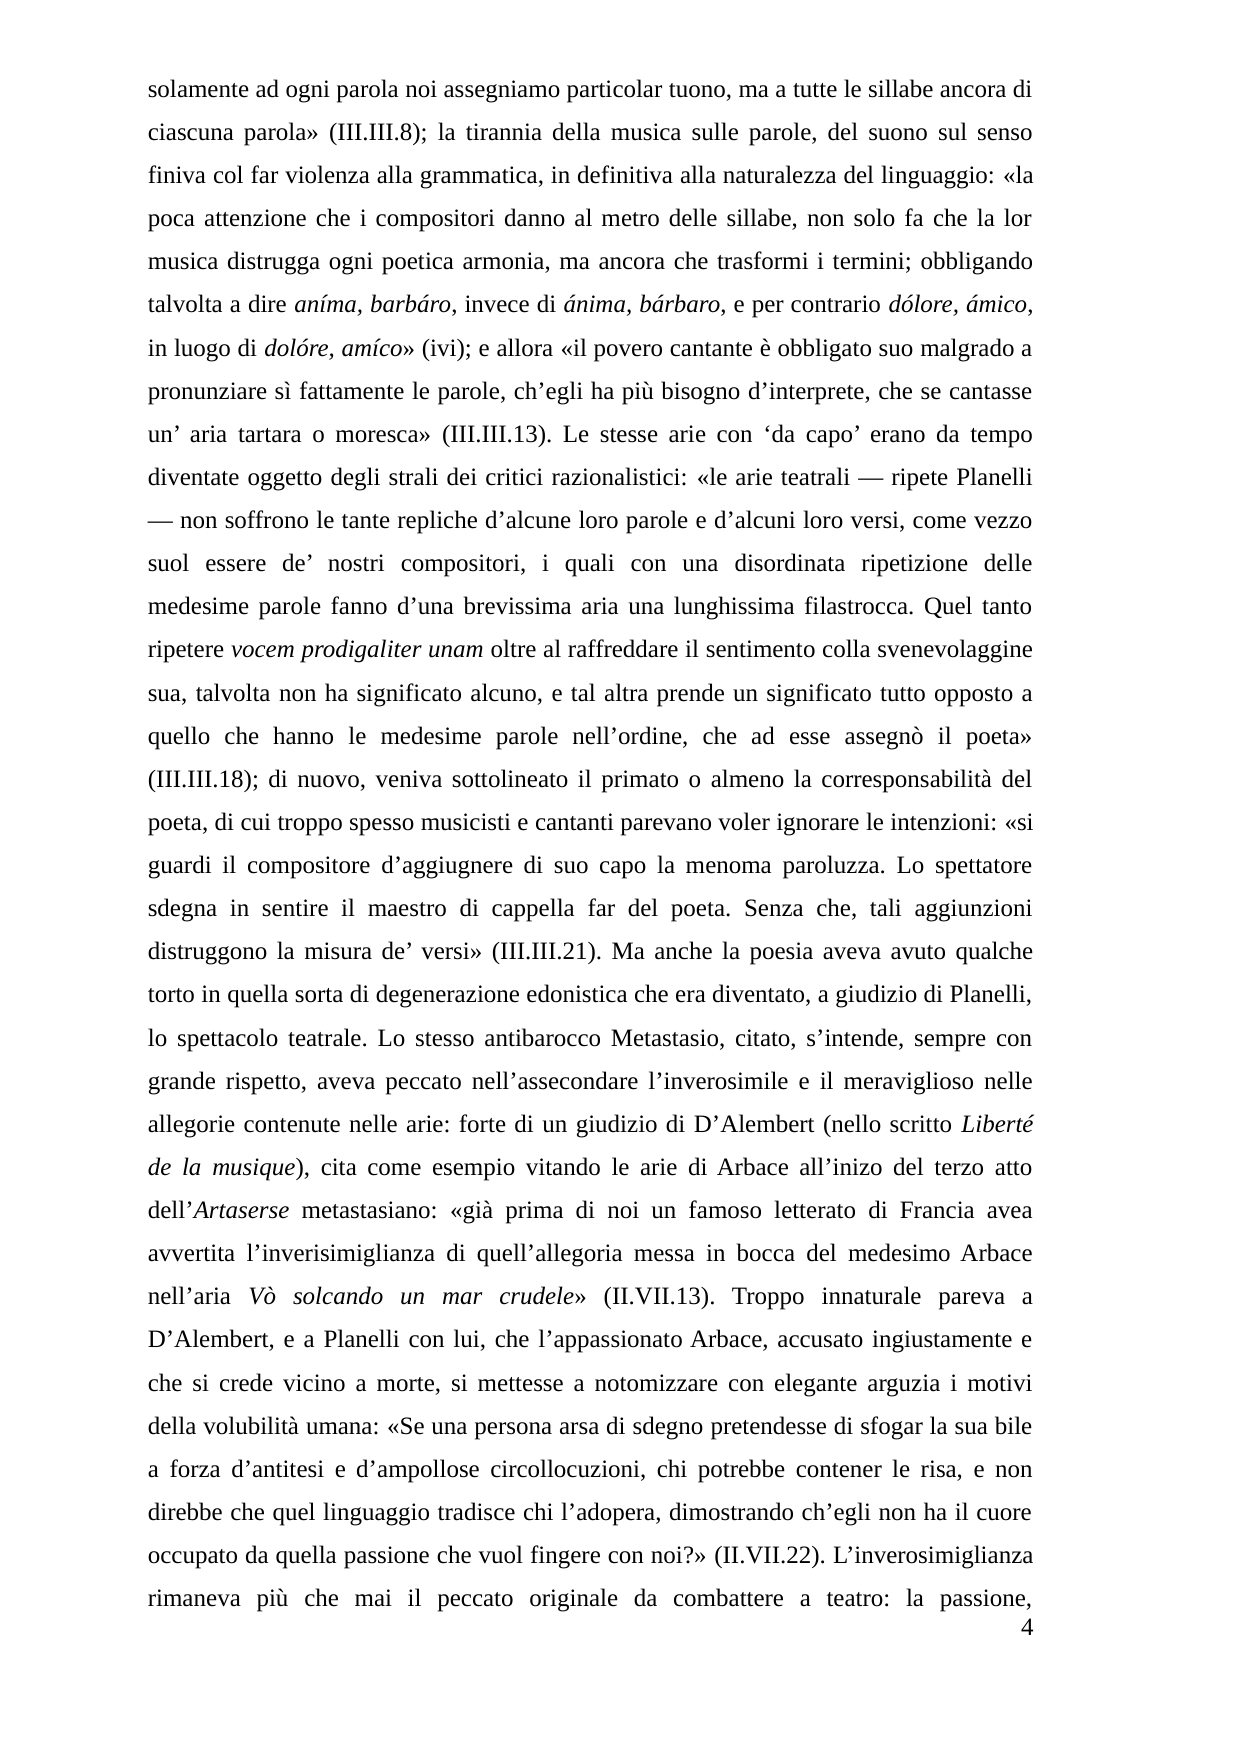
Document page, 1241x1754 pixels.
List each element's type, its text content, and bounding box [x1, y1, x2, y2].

text solamente ad ogni parola noi assegniamo particolar tuono, ma a tutte le sillabe ancora di ciascuna parola» (III.III.8); la tirannia della musica sulle parole, del suono sul senso finiva col far violenza alla grammatica, in definitiva alla naturalezza del linguaggio: «la poca attenzione che i compositori danno al metro delle sillabe, non solo fa che la lor musica distrugga ogni poetica armonia, ma ancora che trasformi i termini; obbligando talvolta a dire aníma, barbáro, invece di ánima, bárbaro, e per contrario dólore, ámico, in luogo di dolóre, amíco» (ivi); e allora «il povero cantante è obbligato suo malgrado a pronunziare sì fattamente le parole, ch’egli ha più bisogno d’interprete, che se cantasse un’ aria tartara o moresca» (III.III.13). Le stesse arie con ‘da capo’ erano da tempo diventate oggetto degli strali dei critici razionalistici: «le arie teatrali — ripete Planelli — non soffrono le tante repliche d’alcune loro parole e d’alcuni loro versi, come vezzo suol essere de’ nostri compositori, i quali con una disordinata ripetizione delle medesime parole fanno d’una brevissima aria una lunghissima filastrocca. Quel tanto ripetere vocem prodigaliter unam oltre al raffreddare il sentimento colla svenevolaggine sua, talvolta non ha significato alcuno, e tal altra prende un significato tutto opposto a quello che hanno le medesime parole nell’ordine, che ad esse assegnò il poeta» (III.III.18); di nuovo, veniva sottolineato il primato o almeno la corresponsabilità del poeta, di cui troppo spesso musicisti e cantanti parevano voler ignorare le intenzioni: «si guardi il compositore d’aggiugnere di suo capo la menoma paroluzza. Lo spettatore sdegna in sentire il maestro di cappella far del poeta. Senza che, tali aggiunzioni distruggono la misura de’ versi» (III.III.21). Ma anche la poesia aveva avuto qualche torto in quella sorta di degenerazione edonistica che era diventato, a giudizio di Planelli, lo spettacolo teatrale. Lo stesso antibarocco Metastasio, citato, s’intende, sempre con grande rispetto, aveva peccato nell’assecondare l’inverosimile e il meraviglioso nelle allegorie contenute nelle arie: forte di un giudizio di D’Alembert (nello scritto Liberté de la musique), cita come esempio vitando le arie di Arbace all’inizo del terzo atto dell’Artaserse metastasiano: «già prima di noi un famoso letterato di Francia avea avvertita l’inverisimiglianza di quell’allegoria messa in bocca del medesimo Arbace nell’aria Vò solcando un mar crudele» (II.VII.13). Troppo innaturale pareva a D’Alembert, e a Planelli con lui, che l’appassionato Arbace, accusato ingiustamente e che si crede vicino a morte, si mettesse a notomizzare con elegante arguzia i motivi della volubilità umana: «Se una persona arsa di sdegno pretendesse di sfogar la sua bile a forza d’antitesi e d’ampollose circollocuzioni, chi potrebbe contener le risa, e non direbbe che quel linguaggio tradisce chi l’adopera, dimostrando ch’egli non ha il cuore occupato da quella passione che vuol fingere con noi?» (II.VII.22). L’inverosimiglianza rimaneva più che mai il peccato originale da combattere a teatro: la passione, [148, 74, 1033, 1612]
